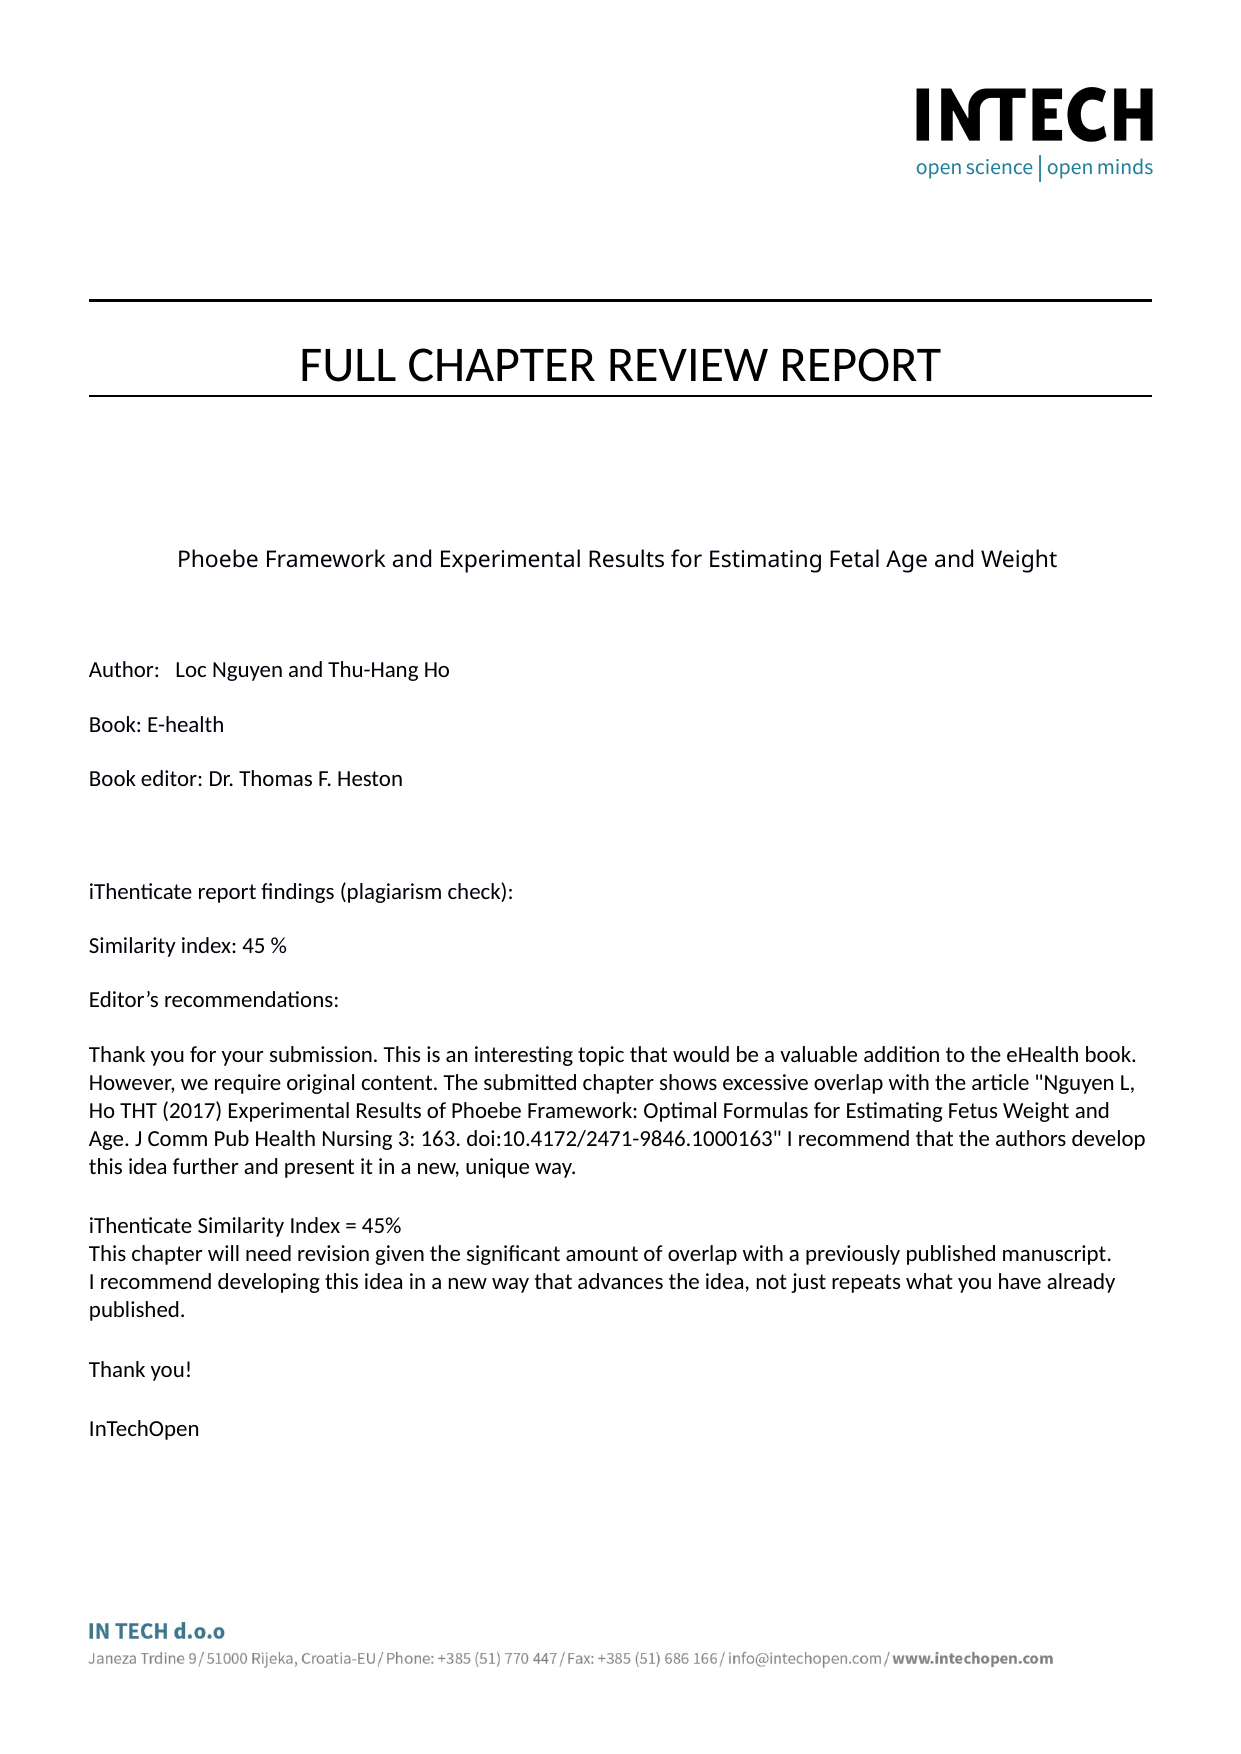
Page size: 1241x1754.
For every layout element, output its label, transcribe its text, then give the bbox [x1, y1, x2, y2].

text I recommend developing this idea in a new way that advances the idea, not just repeats what you have already published. [89, 1267, 1152, 1323]
text Book editor: Dr. Thomas F. Heston [89, 764, 1152, 792]
text This chapter will need revision given the significant amount of overlap with a previously published manuscript. [89, 1239, 1152, 1267]
picture [2, 0, 1240, 182]
text Editor’s recommendations: [89, 986, 1152, 1014]
text Author: Loc Nguyen and Thu-Hang Ho [89, 655, 1152, 683]
picture [0, 1546, 1241, 1754]
text Phoebe Framework and Experimental Results for Estimating Fetal Age and Weight [89, 543, 1152, 574]
text Thank you for your submission. This is an interesting topic that would be a valuable addition to the eHealth book. However, we require original content. The submitted chapter shows excessive overlap with the article "Nguyen L, Ho THT (2017) Experimental Results of Phoebe Framework: Optimal Formulas for Estimating Fetus Weight and Age. J Comm Pub Health Nursing 3: 163. doi:10.4172/2471-9846.1000163" I recommend that the authors develop this idea further and present it in a new, unique way. [89, 1040, 1152, 1180]
text Thank you! [89, 1355, 1152, 1383]
text InTechOpen [89, 1414, 1152, 1442]
text FULL CHAPTER REVIEW REPORT [89, 332, 1152, 395]
text iThenticate report findings (plagiarism check): [89, 877, 1152, 905]
text iThenticate Similarity Index = 45% [89, 1211, 1152, 1239]
text Similarity index: 45 % [89, 931, 1152, 959]
text Book: E-health [89, 710, 1152, 738]
